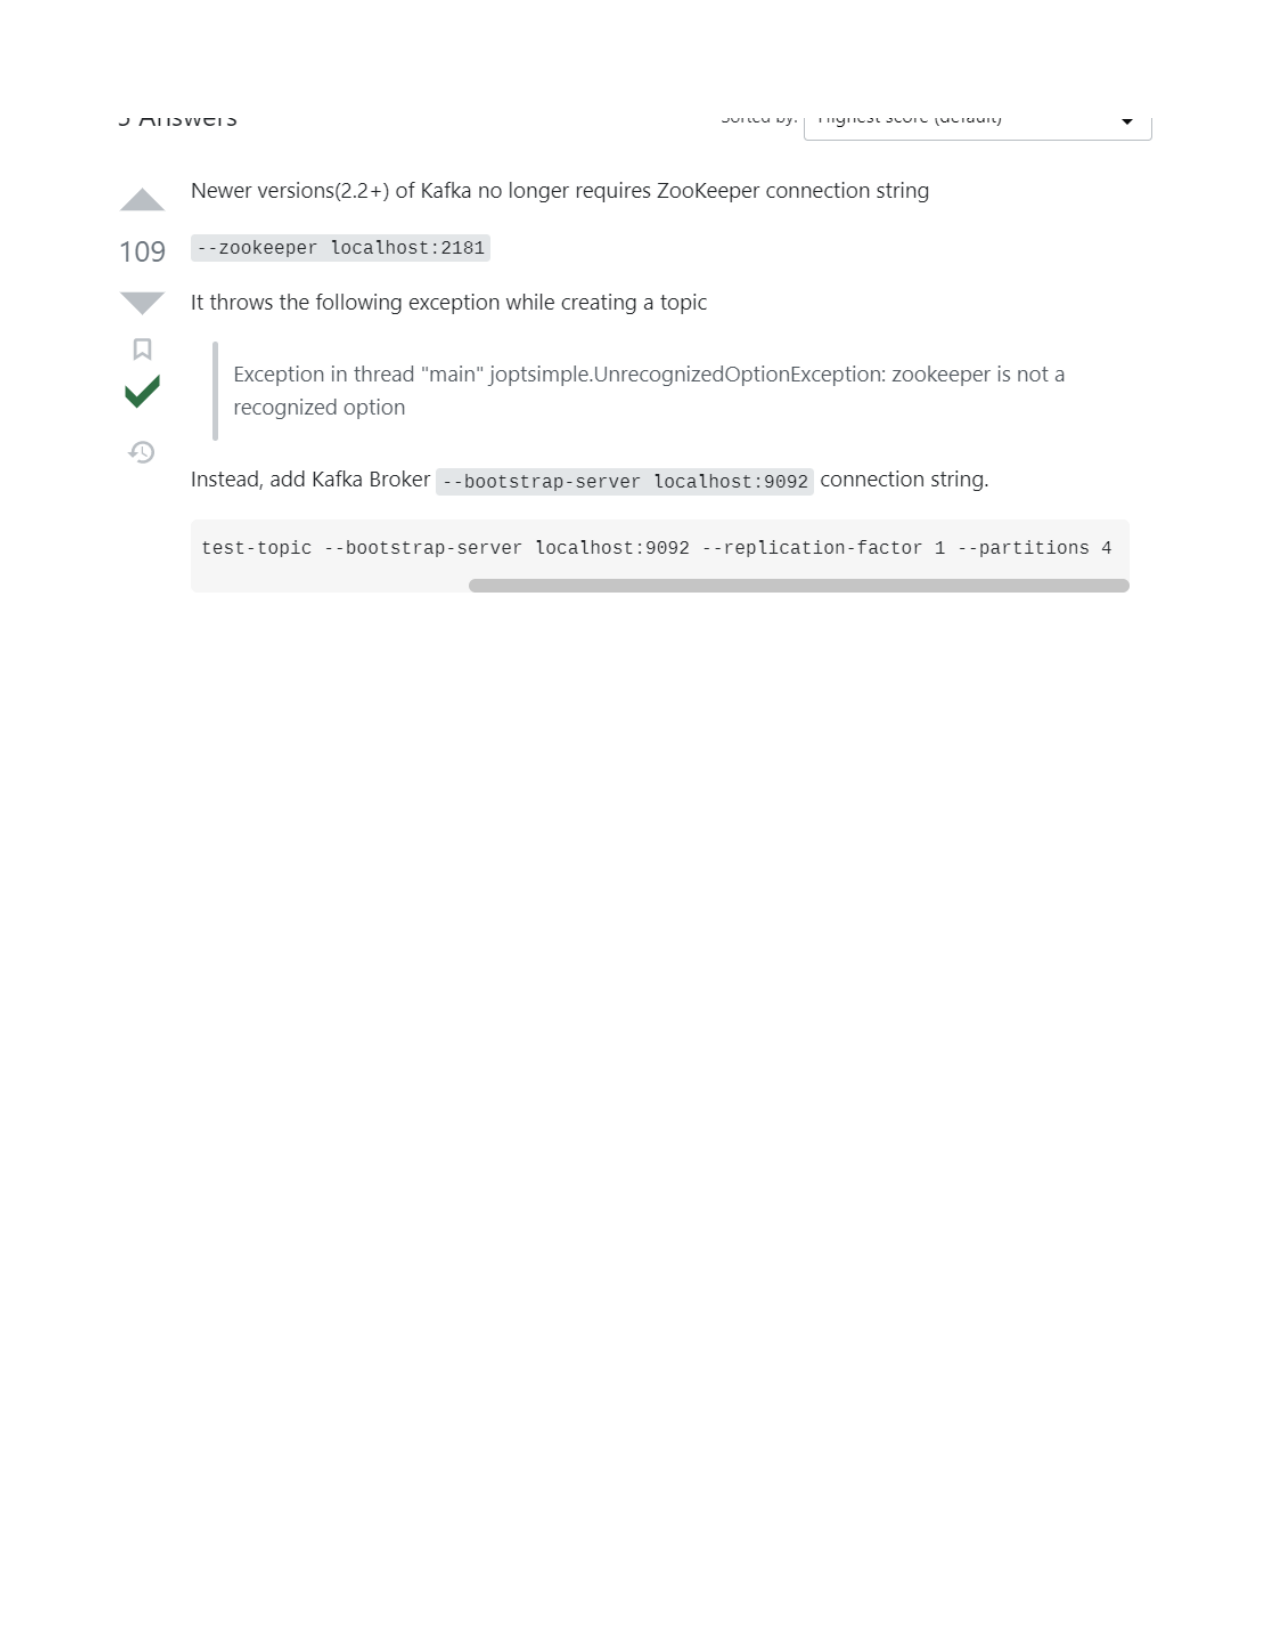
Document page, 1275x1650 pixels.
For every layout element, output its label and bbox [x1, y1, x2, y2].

picture [118, 118, 1157, 612]
